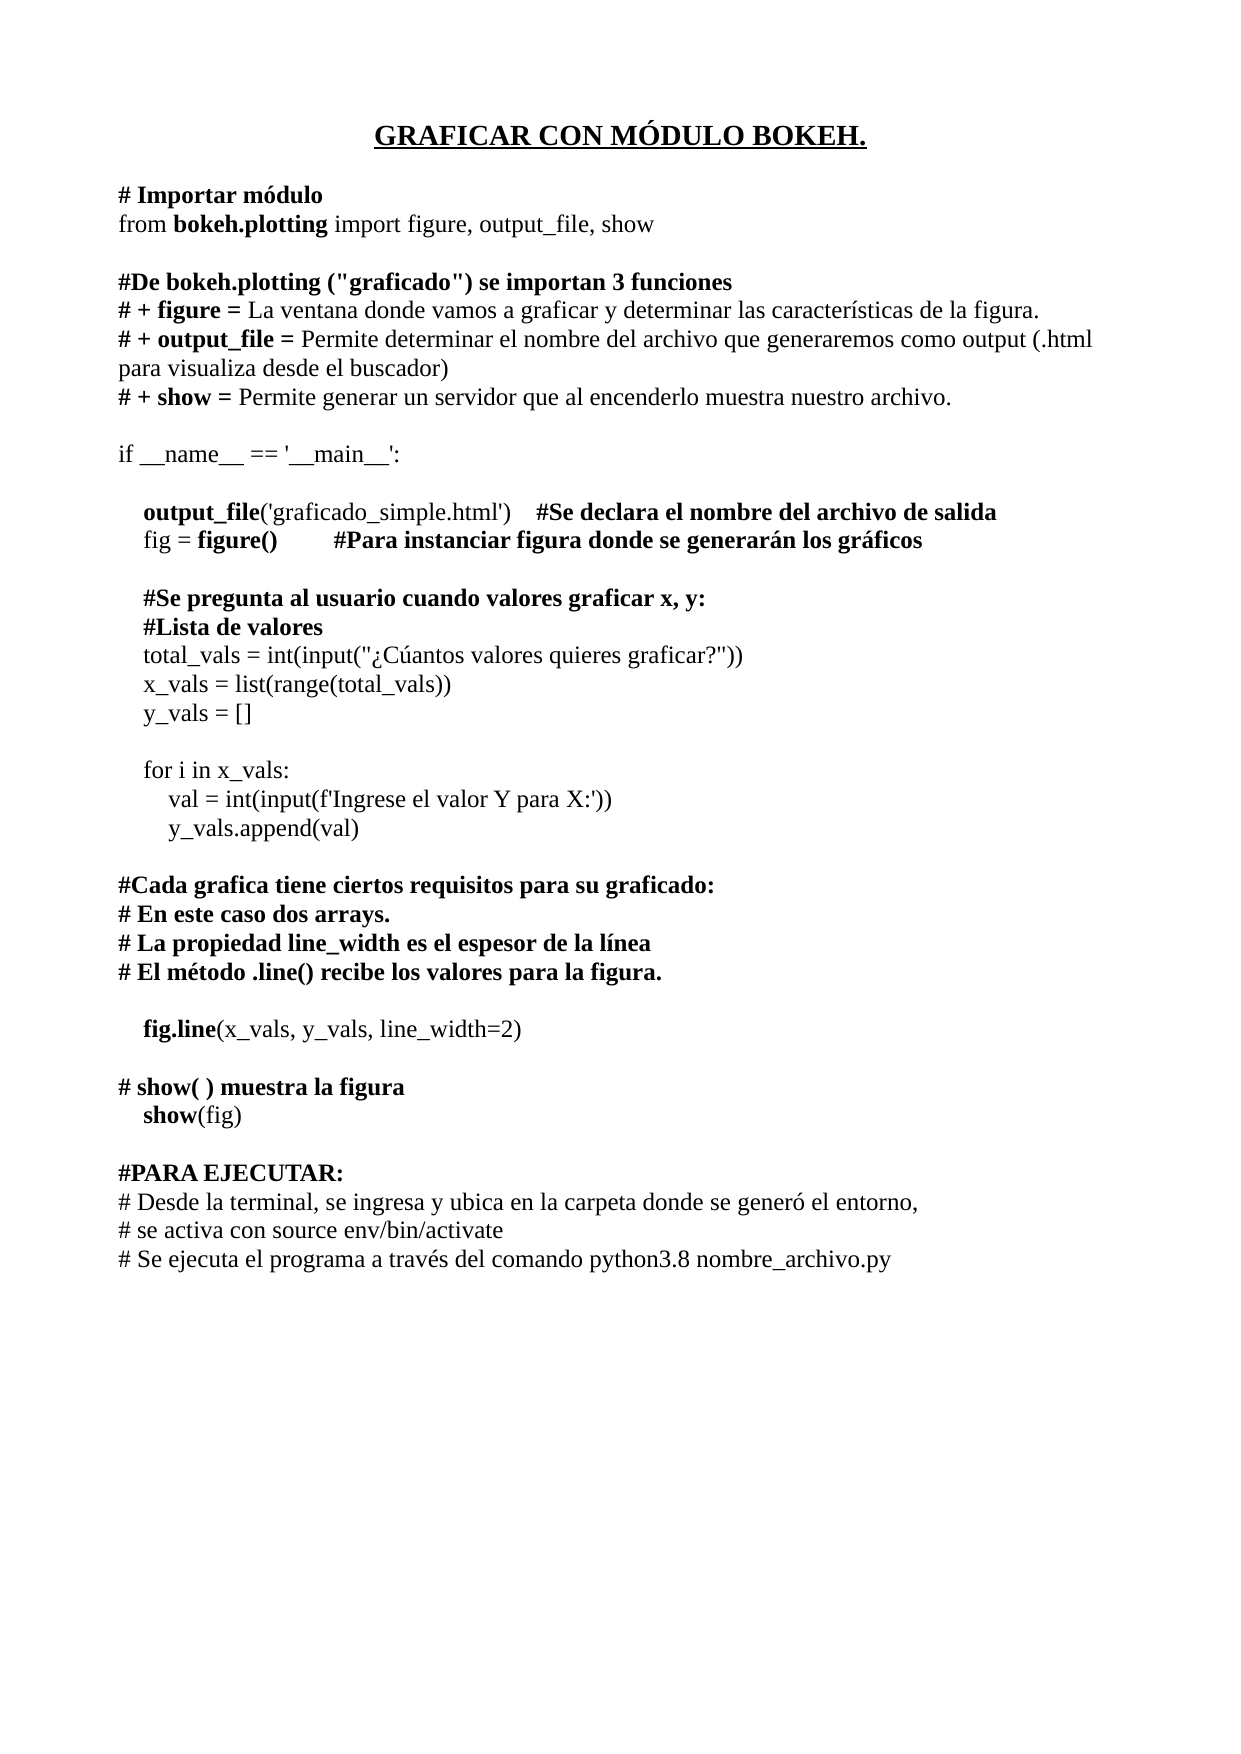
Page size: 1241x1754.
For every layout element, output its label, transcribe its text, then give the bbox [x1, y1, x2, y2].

text fig.line(x_vals, y_vals, line_width=2) [118, 1014, 1122, 1043]
text # Se ejecuta el programa a través del comando python3.8 nombre_archivo.py [118, 1244, 1122, 1273]
text # La propiedad line_width es el espesor de la línea [118, 928, 1122, 957]
text GRAFICAR CON MÓDULO BOKEH. [118, 118, 1122, 152]
text # Desde la terminal, se ingresa y ubica en la carpeta donde se generó el entorno, [118, 1187, 1122, 1215]
text x_vals = list(range(total_vals)) [118, 669, 1122, 698]
text #Lista de valores [118, 612, 1122, 640]
text # + output_file = Permite determinar el nombre del archivo que generaremos como output (.html para visualiza desde el buscador) [118, 324, 1122, 382]
text # + figure = La ventana donde vamos a graficar y determinar las características de la figura. [118, 295, 1122, 324]
text val = int(input(f'Ingrese el valor Y para X:')) [118, 784, 1122, 813]
text #Cada grafica tiene ciertos requisitos para su graficado: [118, 870, 1122, 899]
text show(fig) [118, 1100, 1122, 1129]
text from bokeh.plotting import figure, output_file, show [118, 209, 1122, 238]
text total_vals = int(input("¿Cúantos valores quieres graficar?")) [118, 640, 1122, 669]
text # se activa con source env/bin/activate [118, 1215, 1122, 1244]
text #PARA EJECUTAR: [118, 1158, 1122, 1187]
text for i in x_vals: [118, 755, 1122, 784]
text # + show = Permite generar un servidor que al encenderlo muestra nuestro archivo. [118, 382, 1122, 410]
text # Importar módulo [118, 180, 1122, 209]
text # En este caso dos arrays. [118, 899, 1122, 928]
text fig = figure() #Para instanciar figura donde se generarán los gráficos [118, 525, 1122, 554]
text # show( ) muestra la figura [118, 1072, 1122, 1100]
text y_vals = [] [118, 698, 1122, 727]
text output_file('graficado_simple.html') #Se declara el nombre del archivo de salida [118, 497, 1122, 525]
text #De bokeh.plotting ("graficado") se importan 3 funciones [118, 267, 1122, 295]
text y_vals.append(val) [118, 813, 1122, 842]
text if __name__ == '__main__': [118, 439, 1122, 468]
text # El método .line() recibe los valores para la figura. [118, 957, 1122, 985]
text #Se pregunta al usuario cuando valores graficar x, y: [118, 583, 1122, 612]
